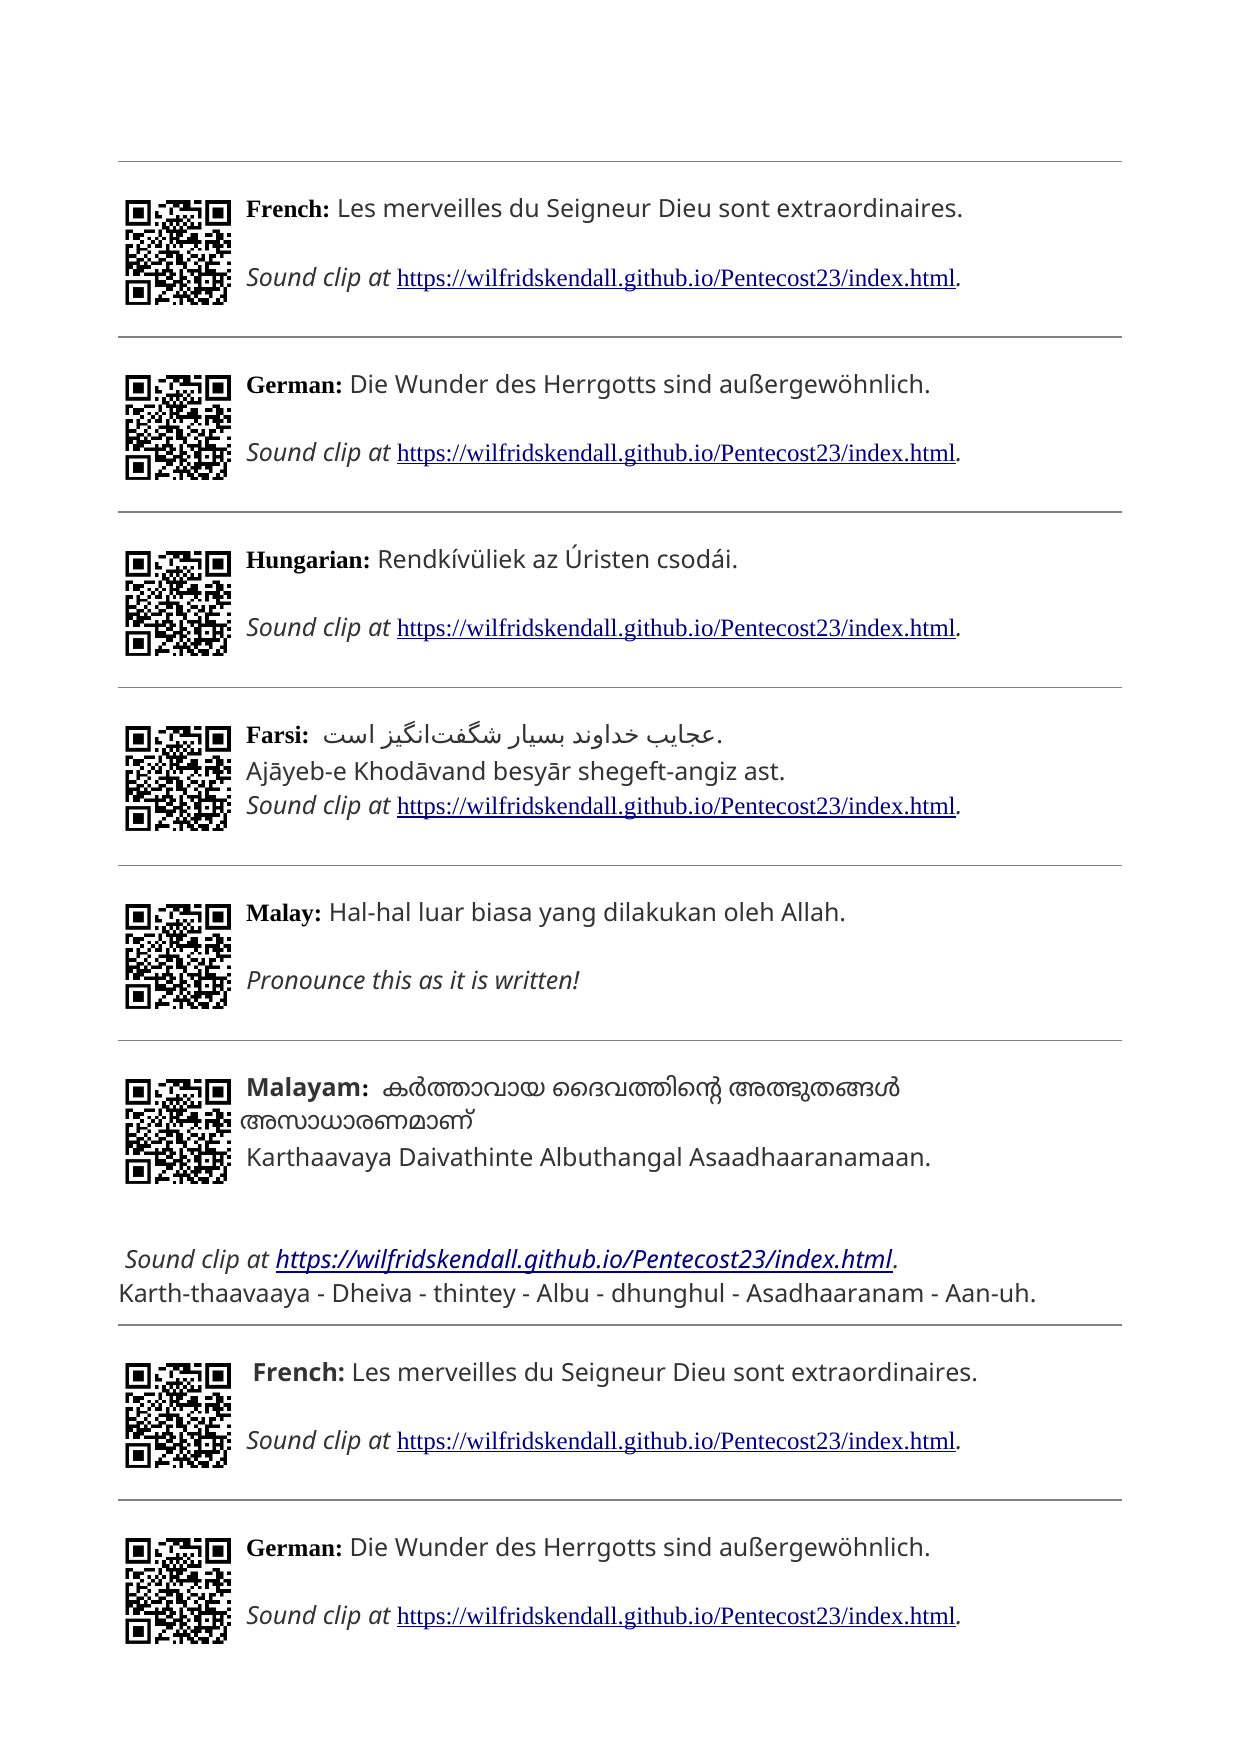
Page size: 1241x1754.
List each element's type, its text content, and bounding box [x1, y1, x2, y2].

text German: Die Wunder des Herrgotts sind außergewöhnlich. [118, 366, 1122, 400]
picture [120, 194, 240, 313]
picture [120, 898, 240, 1017]
picture [120, 1073, 240, 1192]
text Farsi: عجایب خداوند بسیار شگفت‌انگیز است. [118, 717, 1122, 754]
text Ajāyeb-e Khodāvand besyār shegeft-angiz ast. [240, 754, 1122, 788]
text Pronounce this as it is written! [240, 963, 1122, 997]
text Karthaavaya Daivathinte Albuthangal Asaadhaaranamaan. [118, 1140, 1122, 1242]
text French: Les merveilles du Seigneur Dieu sont extraordinaires. Sound clip at https://wilfridskendall.github.io/Pentecost23/index.html. [118, 1354, 1122, 1456]
text Sound clip at https://wilfridskendall.github.io/Pentecost23/index.html. [118, 788, 1122, 851]
picture [120, 370, 240, 488]
picture [120, 1357, 240, 1476]
picture [120, 1533, 240, 1652]
picture [120, 720, 240, 839]
text Malayam: കർത്താവായ ദൈവത്തിന്റെ അത്ഭുതങ്ങൾ അസാധാരണമാണ് [118, 1070, 1122, 1140]
text Sound clip at https://wilfridskendall.github.io/Pentecost23/index.html. [240, 1563, 1122, 1632]
text French: Les merveilles du Seigneur Dieu sont extraordinaires. Sound clip at https://wilfridskendall.github.io/Pentecost23/index.html. [118, 191, 1122, 322]
text Malay: Hal-hal luar biasa yang dilakukan oleh Allah. [118, 895, 1122, 929]
picture [120, 545, 240, 664]
text Sound clip at https://wilfridskendall.github.io/Pentecost23/index.html. Karth-thaavaaya - Dheiva - thintey - Albu - dhunghul - Asadhaaranam - Aan-uh. [118, 1242, 1122, 1310]
text Hungarian: Rendkívüliek az Úristen csodái. [118, 542, 1122, 576]
text German: Die Wunder des Herrgotts sind außergewöhnlich. [118, 1529, 1122, 1563]
text Sound clip at https://wilfridskendall.github.io/Pentecost23/index.html. [118, 400, 1122, 497]
text Sound clip at https://wilfridskendall.github.io/Pentecost23/index.html. [118, 576, 1122, 672]
